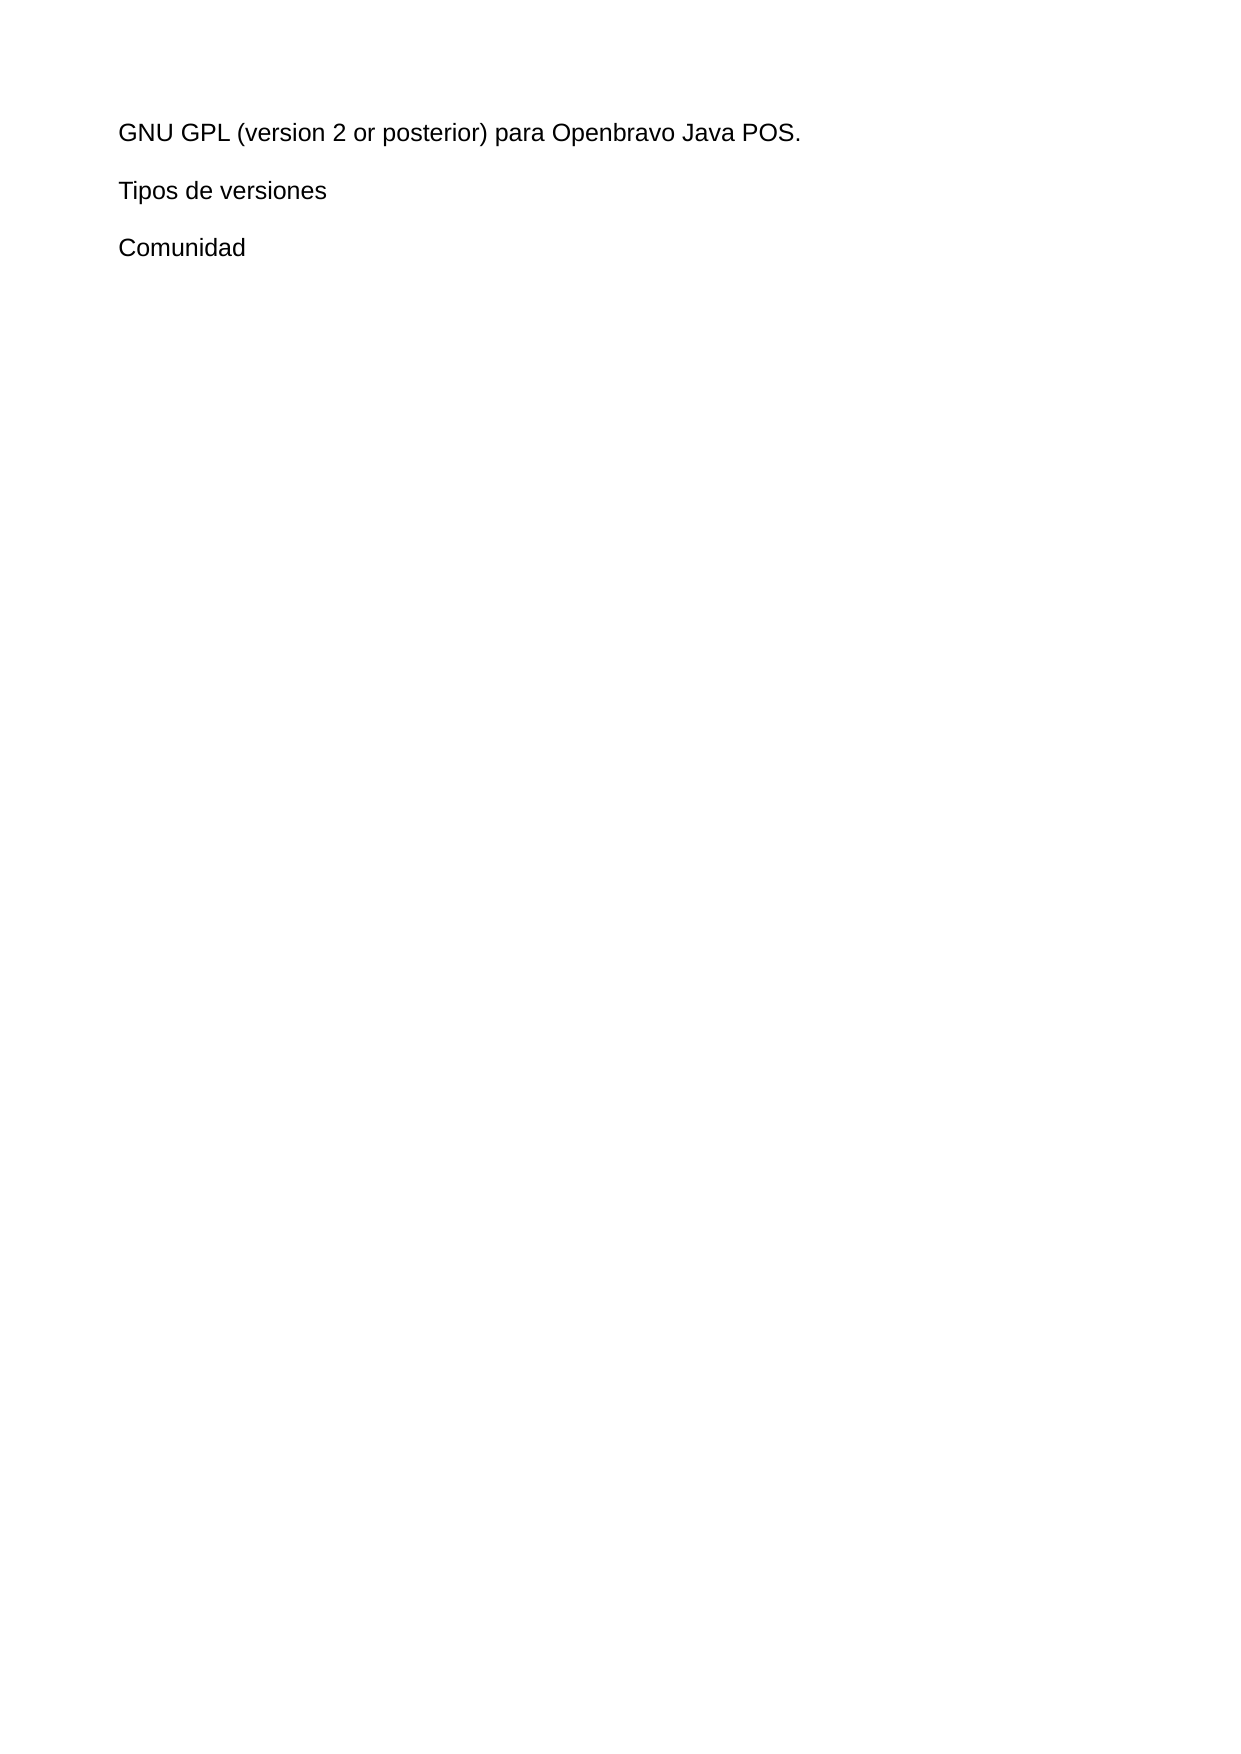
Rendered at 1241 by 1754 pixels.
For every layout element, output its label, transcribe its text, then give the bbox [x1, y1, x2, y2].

text Tipos de versiones [118, 176, 1122, 204]
text GNU GPL (version 2 or posterior) para Openbravo Java POS. [118, 118, 1122, 147]
text Comunidad [118, 233, 1122, 262]
